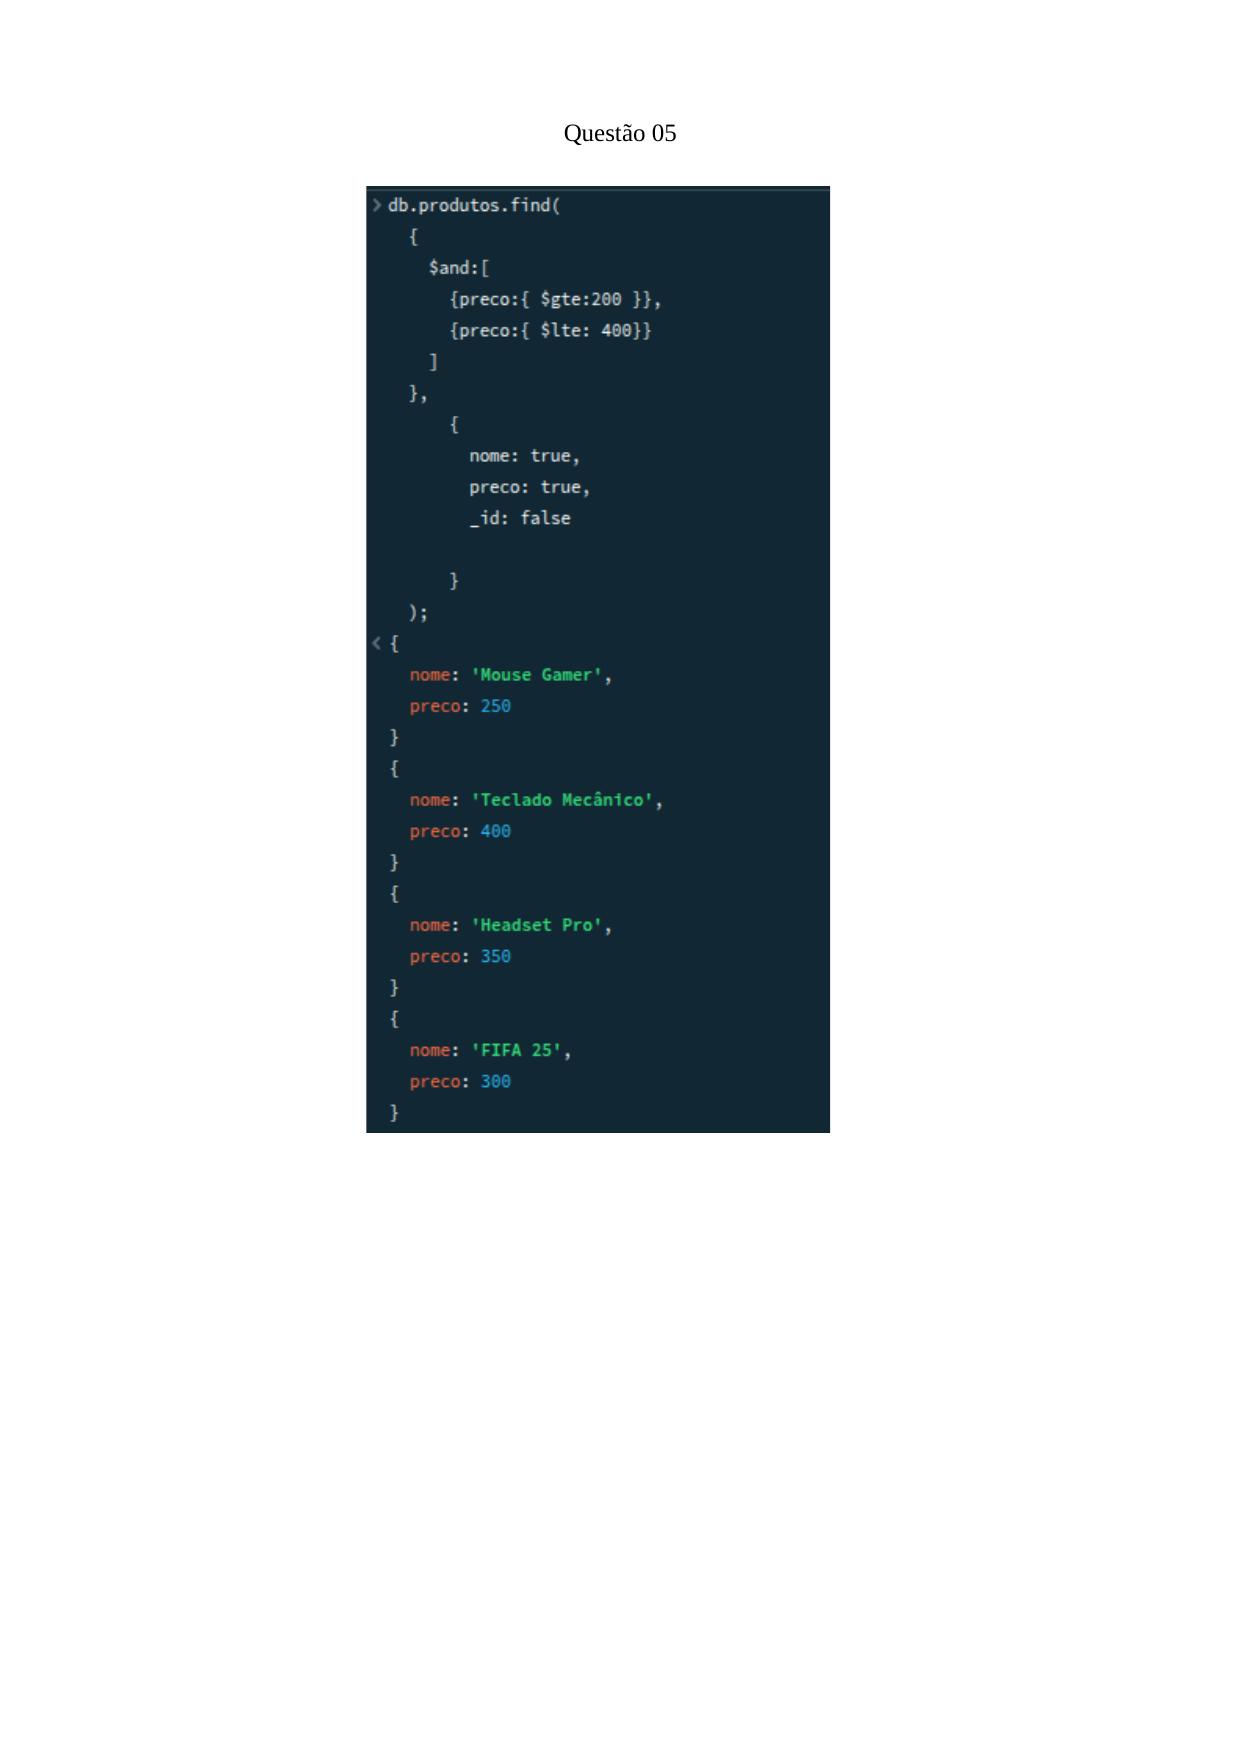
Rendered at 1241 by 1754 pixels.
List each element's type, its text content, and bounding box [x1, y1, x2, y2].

text Questão 05 [118, 118, 1122, 147]
picture [366, 186, 831, 1133]
